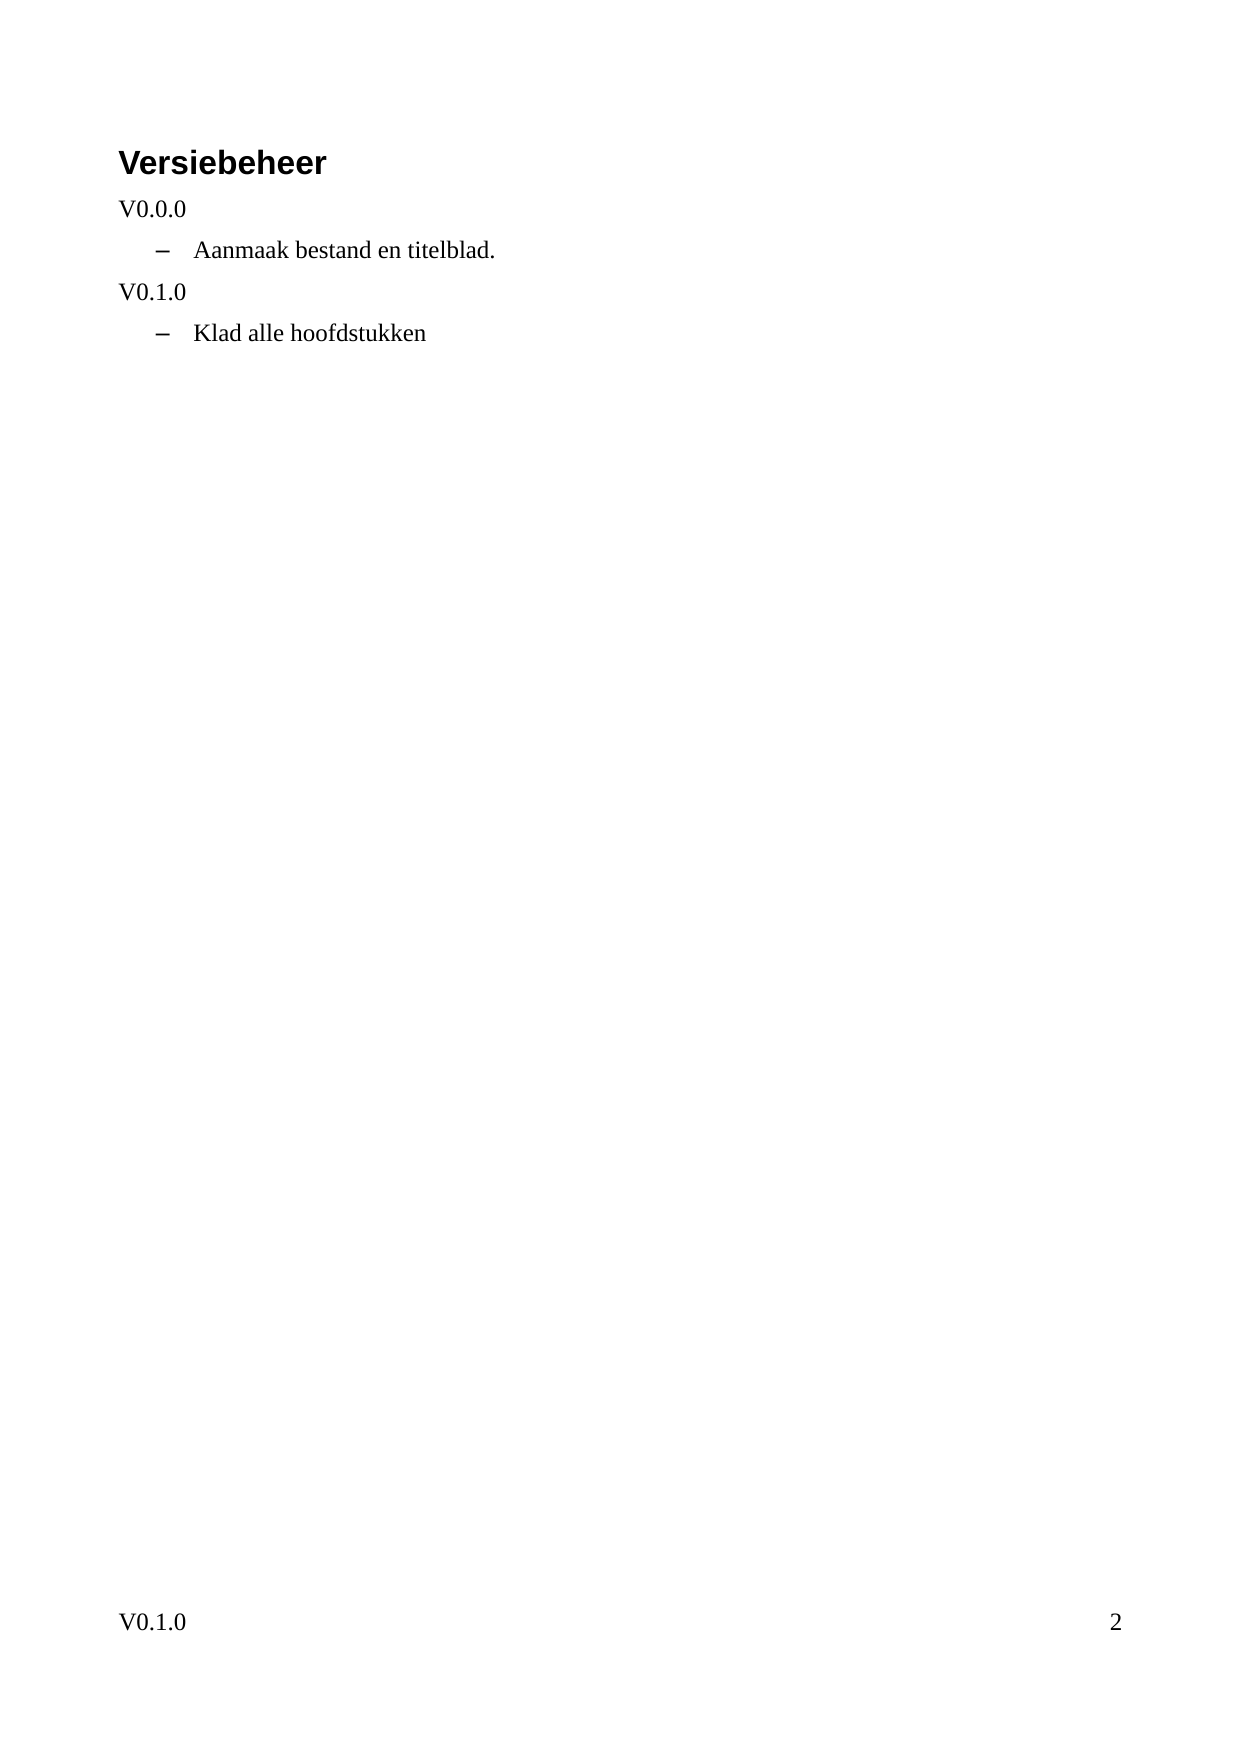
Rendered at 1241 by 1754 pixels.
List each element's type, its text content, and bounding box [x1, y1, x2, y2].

text V0.1.0 [118, 277, 1122, 306]
text V0.0.0 [118, 194, 1122, 223]
list Aanmaak bestand en titelblad. [156, 236, 1122, 264]
subtitle Versiebeheer [118, 143, 1122, 182]
list Klad alle hoofdstukken [156, 318, 1122, 347]
